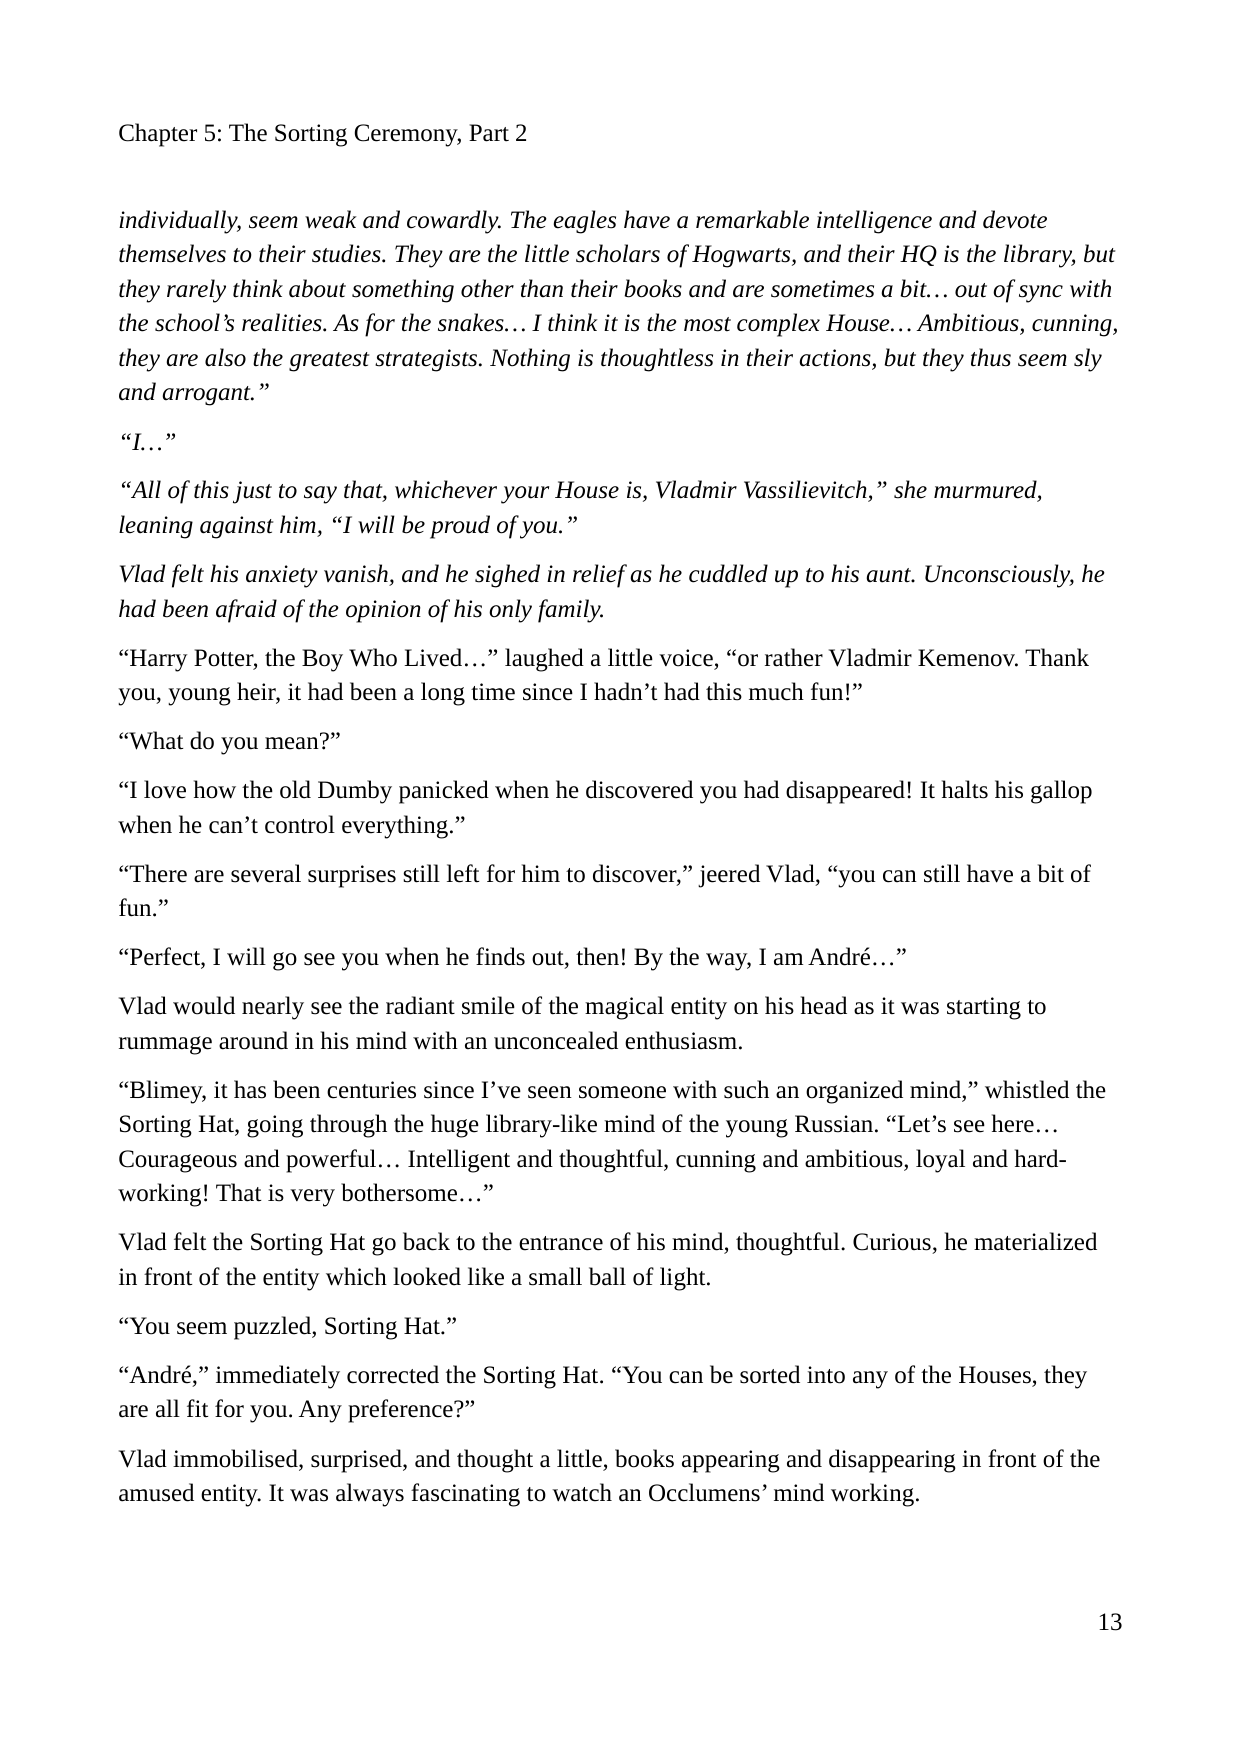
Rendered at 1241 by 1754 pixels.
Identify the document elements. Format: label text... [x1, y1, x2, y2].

text “André,” immediately corrected the Sorting Hat. “You can be sorted into any of the Houses, they are all fit for you. Any preference?” [118, 1360, 1122, 1423]
text “What do you mean?” [118, 726, 1122, 755]
text “Blimey, it has been centuries since I’ve seen someone with such an organized mind,” whistled the Sorting Hat, going through the huge library-like mind of the young Russian. “Let’s see here… Courageous and powerful… Intelligent and thoughtful, cunning and ambitious, loyal and hard-working! That is very bothersome…” [118, 1075, 1122, 1207]
text “I…” [118, 427, 1122, 455]
text Vlad would nearly see the radiant smile of the magical entity on his head as it was starting to rummage around in his mind with an unconcealed enthusiasm. [118, 991, 1122, 1055]
text “I love how the old Dumby panicked when he discovered you had disappeared! It halts his gallop when he can’t control everything.” [118, 775, 1122, 838]
text “There are several surprises still left for him to discover,” jeered Vlad, “you can still have a bit of fun.” [118, 859, 1122, 922]
text Vlad immobilised, surprised, and thought a little, books appearing and disappearing in front of the amused entity. It was always fascinating to watch an Occlumens’ mind working. [118, 1444, 1122, 1507]
text “All of this just to say that, whichever your House is, Vladmir Vassilievitch,” she murmured, leaning against him, “I will be proud of you.” [118, 476, 1122, 539]
text “Harry Potter, the Boy Who Lived…” laughed a little voice, “or rather Vladmir Kemenov. Thank you, young heir, it had been a long time since I hadn’t had this much fun!” [118, 643, 1122, 706]
text Vlad felt his anxiety vanish, and he sighed in relief as he cuddled up to his aunt. Unconsciously, he had been afraid of the opinion of his only family. [118, 559, 1122, 622]
text individually, seem weak and cowardly. The eagles have a remarkable intelligence and devote themselves to their studies. They are the little scholars of Hogwarts, and their HQ is the library, but they rarely think about something other than their books and are sometimes a bit… out of sync with the school’s realities. As for the snakes… I think it is the most complex House… Ambitious, cunning, they are also the greatest strategists. Nothing is thoughtless in their actions, but they thus seem sly and arrogant.” [118, 205, 1122, 406]
text “Perfect, I will go see you when he finds out, then! By the way, I am André…” [118, 942, 1122, 971]
text “You seem puzzled, Sorting Hat.” [118, 1311, 1122, 1340]
text Vlad felt the Sorting Hat go back to the entrance of his mind, thoughtful. Curious, he materialized in front of the entity which looked like a small ball of light. [118, 1227, 1122, 1291]
